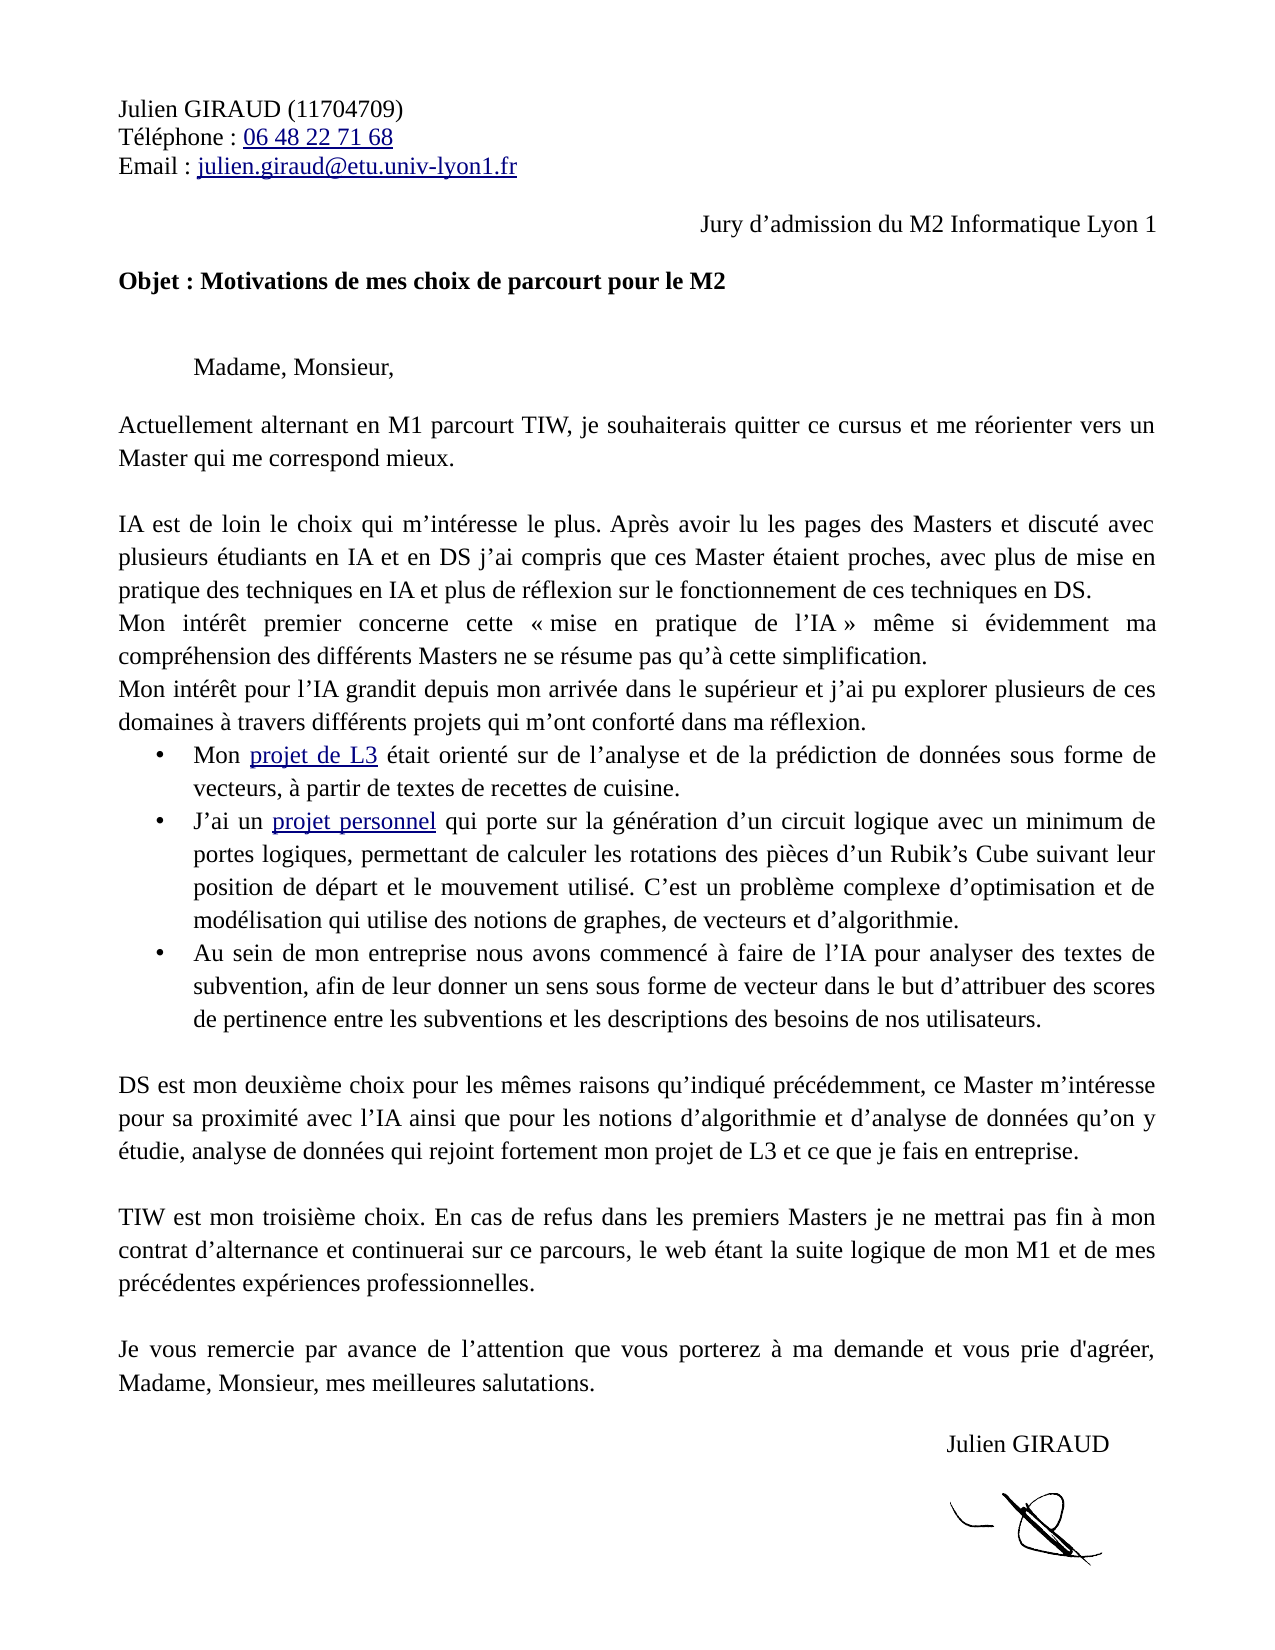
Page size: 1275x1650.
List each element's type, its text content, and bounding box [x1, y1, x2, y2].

text Mon intérêt pour l’IA grandit depuis mon arrivée dans le supérieur et j’ai pu explorer plusieurs de ces domaines à travers différents projets qui m’ont conforté dans ma réflexion. [118, 674, 1157, 736]
text Mon intérêt premier concerne cette « mise en pratique de l’IA » même si évidemment ma compréhension des différents Masters ne se résume pas qu’à cette simplification. [118, 608, 1157, 670]
text Julien GIRAUD [118, 1429, 1109, 1458]
list J’ai un projet personnel qui porte sur la génération d’un circuit logique avec un minimum de portes logiques, permettant de calculer les rotations des pièces d’un Rubik’s Cube suivant leur position de départ et le mouvement utilisé. C’est un problème complexe d’optimisation et de modélisation qui utilise des notions de graphes, de vecteurs et d’algorithmie. [156, 806, 1157, 934]
text IA est de loin le choix qui m’intéresse le plus. Après avoir lu les pages des Masters et discuté avec plusieurs étudiants en IA et en DS j’ai compris que ces Master étaient proches, avec plus de mise en pratique des techniques en IA et plus de réflexion sur le fonctionnement de ces techniques en DS. [118, 509, 1157, 604]
picture [950, 1493, 1103, 1566]
list Au sein de mon entreprise nous avons commencé à faire de l’IA pour analyser des textes de subvention, afin de leur donner un sens sous forme de vecteur dans le but d’attribuer des scores de pertinence entre les subventions et les descriptions des besoins de nos utilisateurs. [156, 938, 1157, 1033]
text Julien GIRAUD (11704709) [118, 94, 1157, 122]
list Mon projet de L3 était orienté sur de l’analyse et de la prédiction de données sous forme de vecteurs, à partir de textes de recettes de cuisine. [156, 740, 1157, 802]
text Actuellement alternant en M1 parcourt TIW, je souhaiterais quitter ce cursus et me réorienter vers un Master qui me correspond mieux. [118, 410, 1157, 472]
text Je vous remercie par avance de l’attention que vous porterez à ma demande et vous prie d'agréer, Madame, Monsieur, mes meilleures salutations. [118, 1334, 1157, 1396]
text TIW est mon troisième choix. En cas de refus dans les premiers Masters je ne mettrai pas fin à mon contrat d’alternance et continuerai sur ce parcours, le web étant la suite logique de mon M1 et de mes précédentes expériences professionnelles. [118, 1202, 1157, 1297]
text Jury d’admission du M2 Informatique Lyon 1 [118, 209, 1157, 237]
text Objet : Motivations de mes choix de parcourt pour le M2 [118, 266, 1157, 295]
text DS est mon deuxième choix pour les mêmes raisons qu’indiqué précédemment, ce Master m’intéresse pour sa proximité avec l’IA ainsi que pour les notions d’algorithmie et d’analyse de données qu’on y étudie, analyse de données qui rejoint fortement mon projet de L3 et ce que je fais en entreprise. [118, 1070, 1157, 1165]
text Email : julien.giraud@etu.univ-lyon1.fr [118, 151, 1157, 180]
text Téléphone : 06 48 22 71 68 [118, 122, 1157, 151]
text Madame, Monsieur, [118, 352, 1157, 381]
